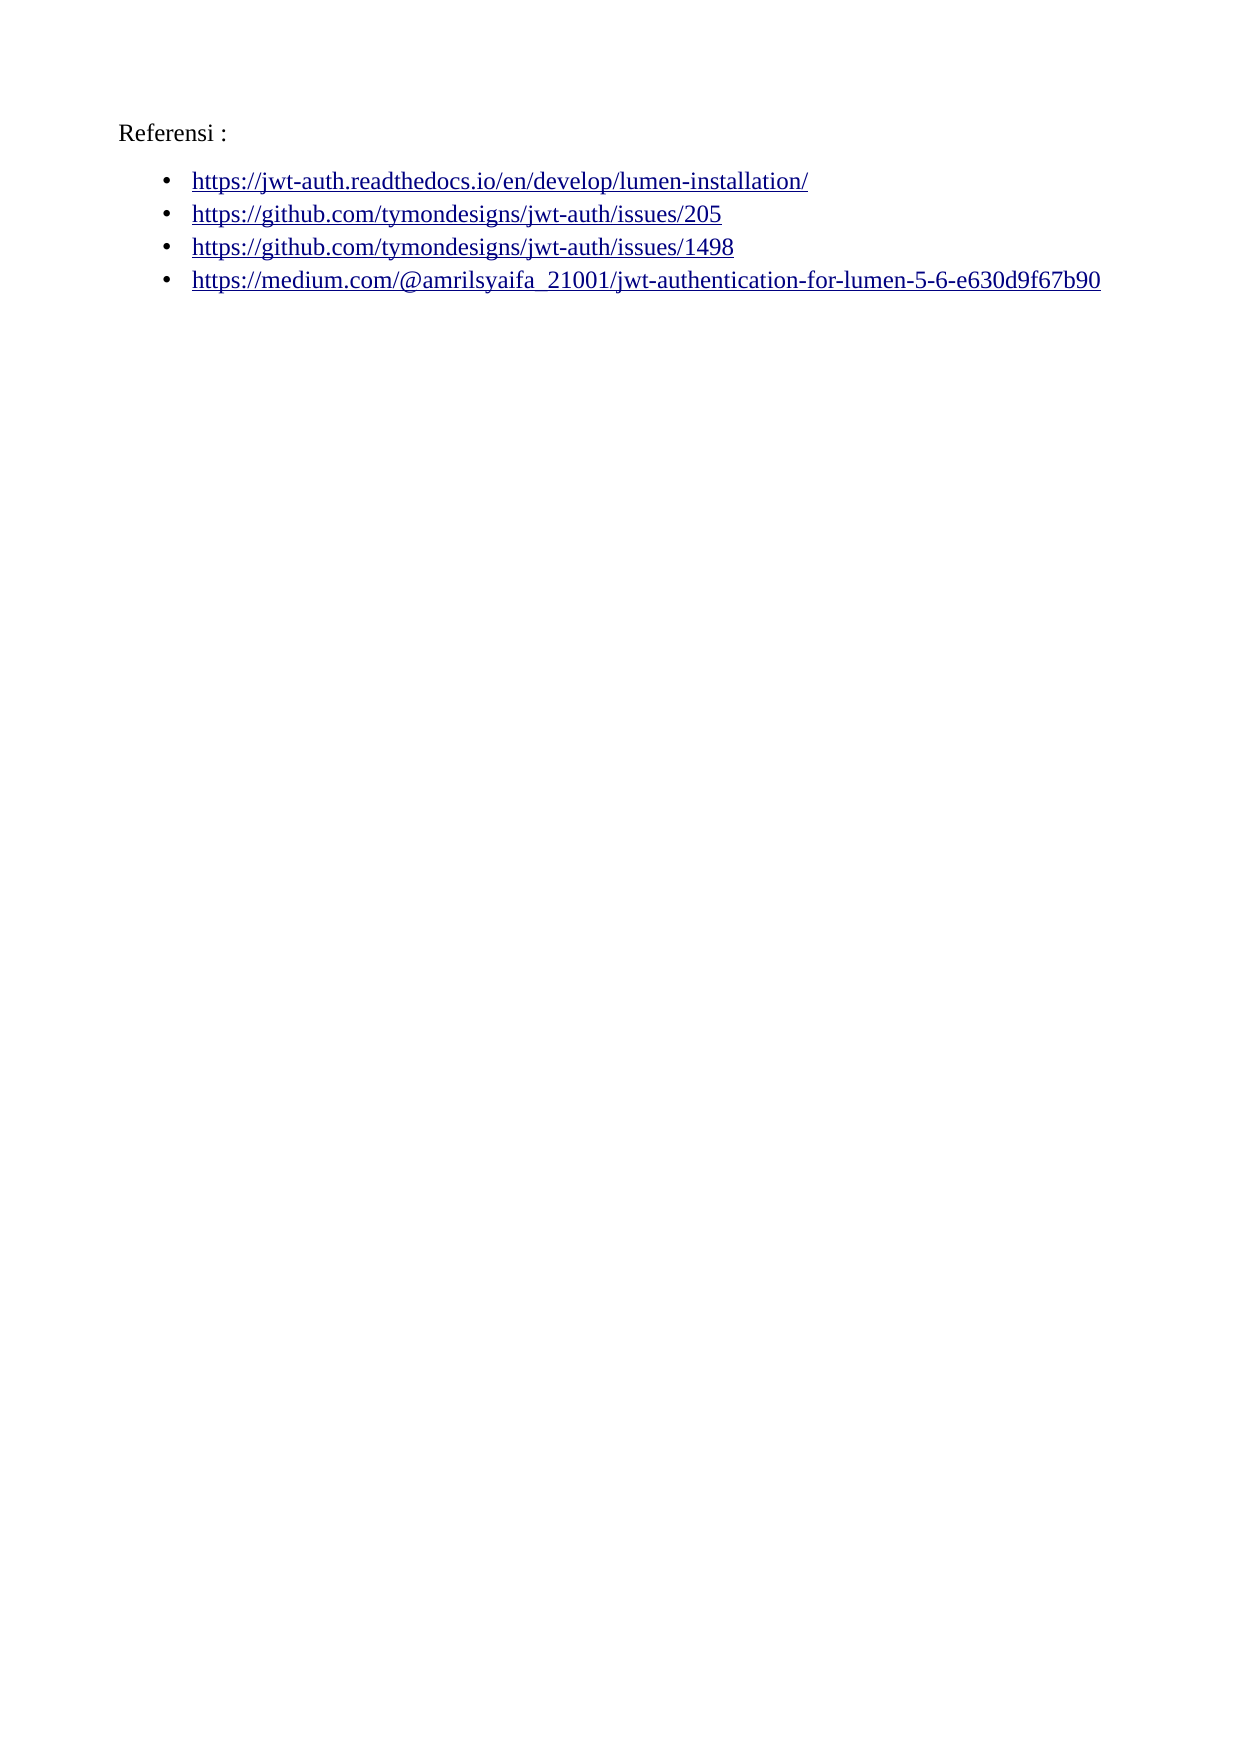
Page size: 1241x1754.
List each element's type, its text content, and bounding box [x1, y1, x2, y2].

list https://medium.com/@amrilsyaifa_21001/jwt-authentication-for-lumen-5-6-e630d9f67b90 [162, 265, 1122, 293]
list https://github.com/tymondesigns/jwt-auth/issues/205 [162, 199, 1122, 227]
list https://github.com/tymondesigns/jwt-auth/issues/1498 [162, 232, 1122, 261]
list https://jwt-auth.readthedocs.io/en/develop/lumen-installation/ [162, 166, 1122, 194]
text Referensi : [118, 118, 1122, 147]
